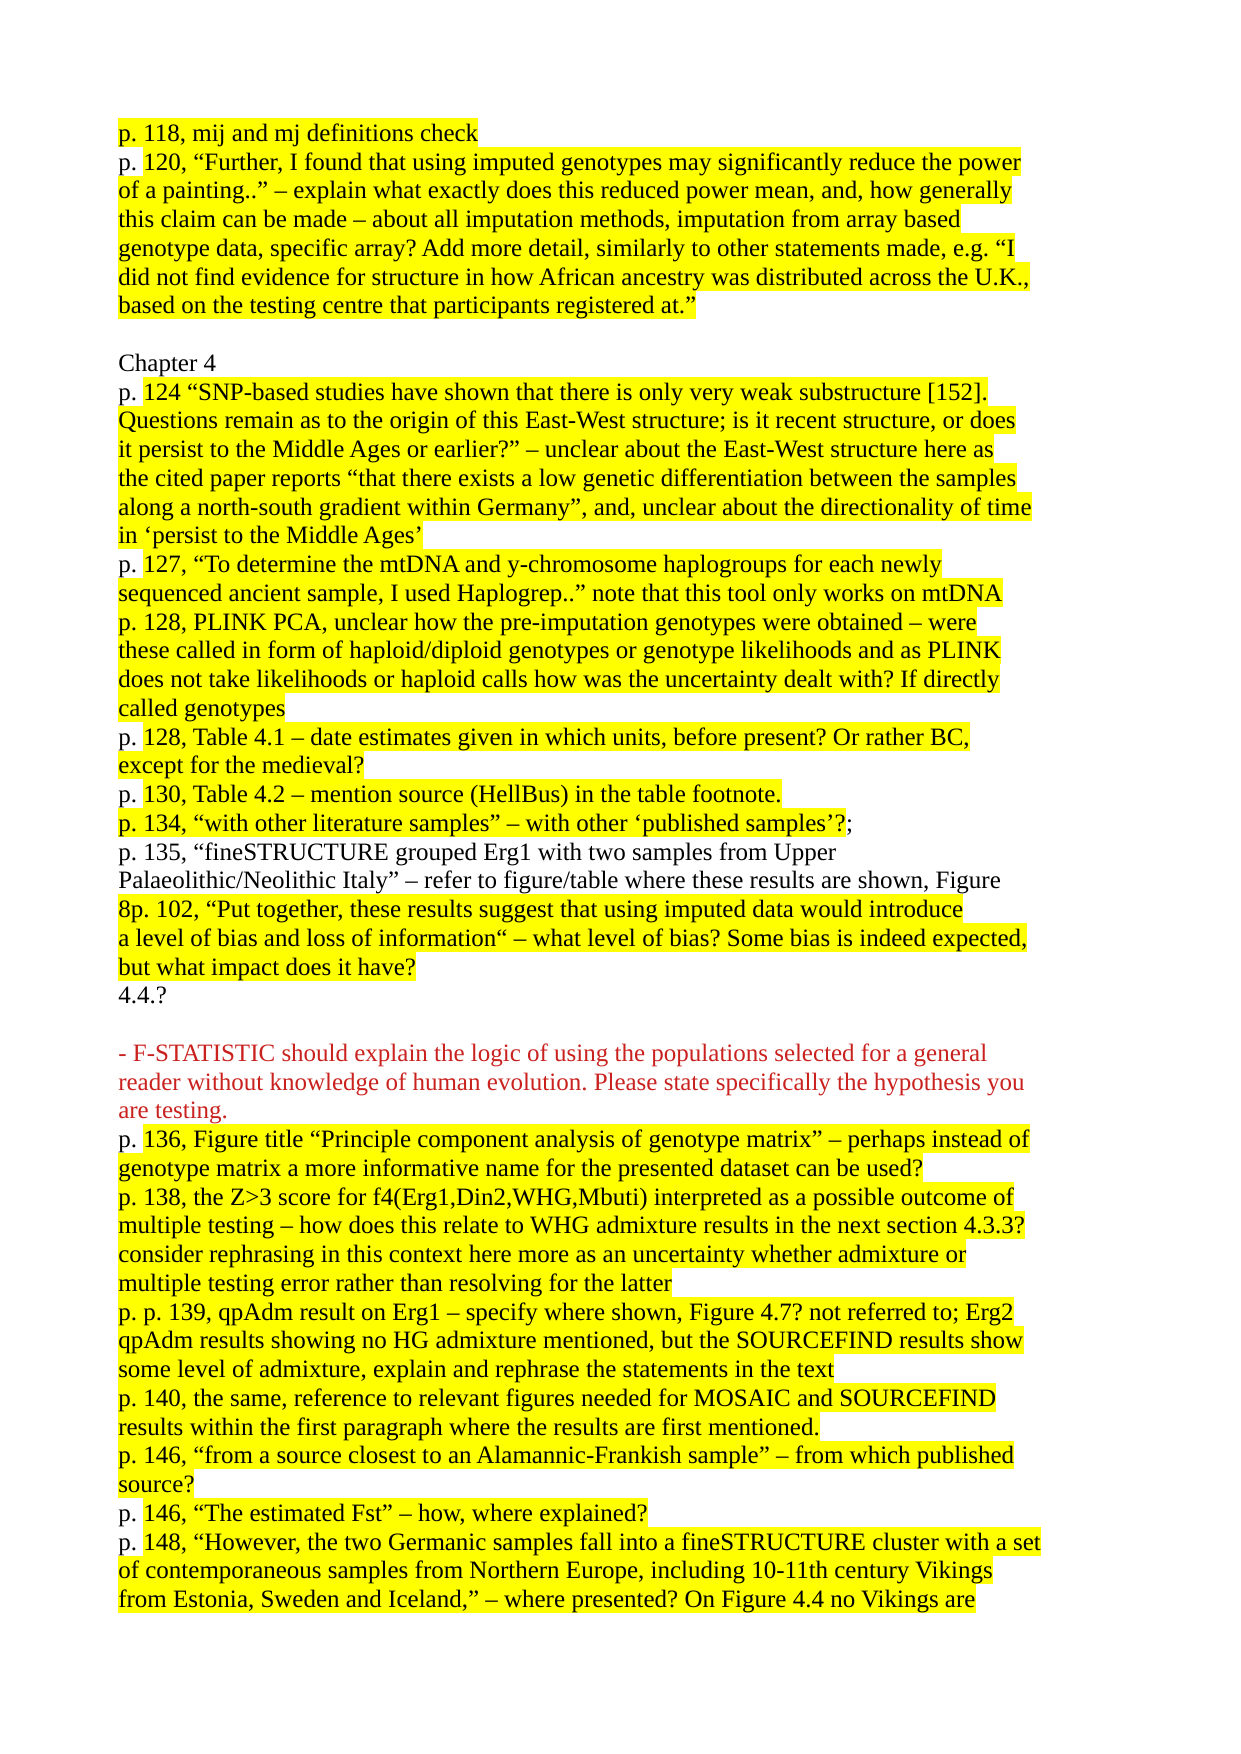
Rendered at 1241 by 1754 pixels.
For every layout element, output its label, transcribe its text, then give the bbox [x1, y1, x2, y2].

text p. 128, PLINK PCA, unclear how the pre-imputation genotypes were obtained – were [118, 607, 1122, 636]
text some level of admixture, explain and rephrase the statements in the text [118, 1354, 1122, 1383]
text of a painting..” – explain what exactly does this reduced power mean, and, how generally [118, 176, 1122, 204]
text multiple testing – how does this relate to WHG admixture results in the next section 4.3.3? [118, 1211, 1122, 1239]
text p. 135, “fineSTRUCTURE grouped Erg1 with two samples from Upper [118, 837, 1122, 866]
text p. 128, Table 4.1 – date estimates given in which units, before present? Or rather BC, [118, 722, 1122, 751]
text of contemporaneous samples from Northern Europe, including 10-11th century Vikings [118, 1556, 1122, 1584]
text p. 136, Figure title “Principle component analysis of genotype matrix” – perhaps instead of [118, 1124, 1122, 1153]
text a level of bias and loss of information“ – what level of bias? Some bias is indeed expected, [118, 923, 1122, 952]
text p. 124 “SNP-based studies have shown that there is only very weak substructure [152]. [118, 377, 1122, 406]
text results within the first paragraph where the results are first mentioned. [118, 1412, 1122, 1441]
text reader without knowledge of human evolution. Please state specifically the hypothesis you [118, 1067, 1122, 1096]
text p. 146, “from a source closest to an Alamannic-Frankish sample” – from which published [118, 1441, 1122, 1469]
text Questions remain as to the origin of this East-West structure; is it recent structure, or does [118, 406, 1122, 434]
text this claim can be made – about all imputation methods, imputation from array based [118, 204, 1122, 233]
text did not find evidence for structure in how African ancestry was distributed across the U.K., [118, 262, 1122, 291]
text genotype matrix a more informative name for the presented dataset can be used? [118, 1153, 1122, 1182]
text sequenced ancient sample, I used Haplogrep..” note that this tool only works on mtDNA [118, 578, 1122, 607]
text p. 138, the Z>3 score for f4(Erg1,Din2,WHG,Mbuti) interpreted as a possible outcome of [118, 1182, 1122, 1211]
text genotype data, specific array? Add more detail, similarly to other statements made, e.g. “I [118, 233, 1122, 262]
text does not take likelihoods or haploid calls how was the uncertainty dealt with? If directly [118, 664, 1122, 693]
text p. 146, “The estimated Fst” – how, where explained? [118, 1498, 1122, 1527]
text consider rephrasing in this context here more as an uncertainty whether admixture or [118, 1239, 1122, 1268]
text qpAdm results showing no HG admixture mentioned, but the SOURCEFIND results show [118, 1326, 1122, 1354]
text are testing. [118, 1096, 1122, 1124]
text multiple testing error rather than resolving for the latter [118, 1268, 1122, 1297]
text p. 120, “Further, I found that using imputed genotypes may significantly reduce the power [118, 147, 1122, 176]
text the cited paper reports “that there exists a low genetic differentiation between the samples [118, 463, 1122, 492]
text p. 127, “To determine the mtDNA and y-chromosome haplogroups for each newly [118, 549, 1122, 578]
text p. 140, the same, reference to relevant figures needed for MOSAIC and SOURCEFIND [118, 1383, 1122, 1412]
text source? [118, 1469, 1122, 1498]
text 4.4.? [118, 981, 1122, 1009]
text p. p. 139, qpAdm result on Erg1 – specify where shown, Figure 4.7? not referred to; Erg2 [118, 1297, 1122, 1326]
text in ‘persist to the Middle Ages’ [118, 521, 1122, 549]
text based on the testing centre that participants registered at.” [118, 291, 1122, 319]
text - F-STATISTIC should explain the logic of using the populations selected for a general [118, 1038, 1122, 1067]
text 8p. 102, “Put together, these results suggest that using imputed data would introduce [118, 894, 1122, 923]
text p. 118, mij and mj definitions check [118, 118, 1122, 147]
text p. 130, Table 4.2 – mention source (HellBus) in the table footnote. [118, 779, 1122, 808]
text it persist to the Middle Ages or earlier?” – unclear about the East-West structure here as [118, 434, 1122, 463]
text along a north-south gradient within Germany”, and, unclear about the directionality of time [118, 492, 1122, 521]
text p. 148, “However, the two Germanic samples fall into a fineSTRUCTURE cluster with a set [118, 1527, 1122, 1556]
text p. 134, “with other literature samples” – with other ‘published samples’?; [118, 808, 1122, 837]
text except for the medieval? [118, 751, 1122, 779]
text called genotypes [118, 693, 1122, 722]
text but what impact does it have? [118, 952, 1122, 981]
text Chapter 4 [118, 348, 1122, 377]
text these called in form of haploid/diploid genotypes or genotype likelihoods and as PLINK [118, 636, 1122, 664]
text from Estonia, Sweden and Iceland,” – where presented? On Figure 4.4 no Vikings are [118, 1584, 1122, 1613]
text Palaeolithic/Neolithic Italy” – refer to figure/table where these results are shown, Figure [118, 866, 1122, 894]
